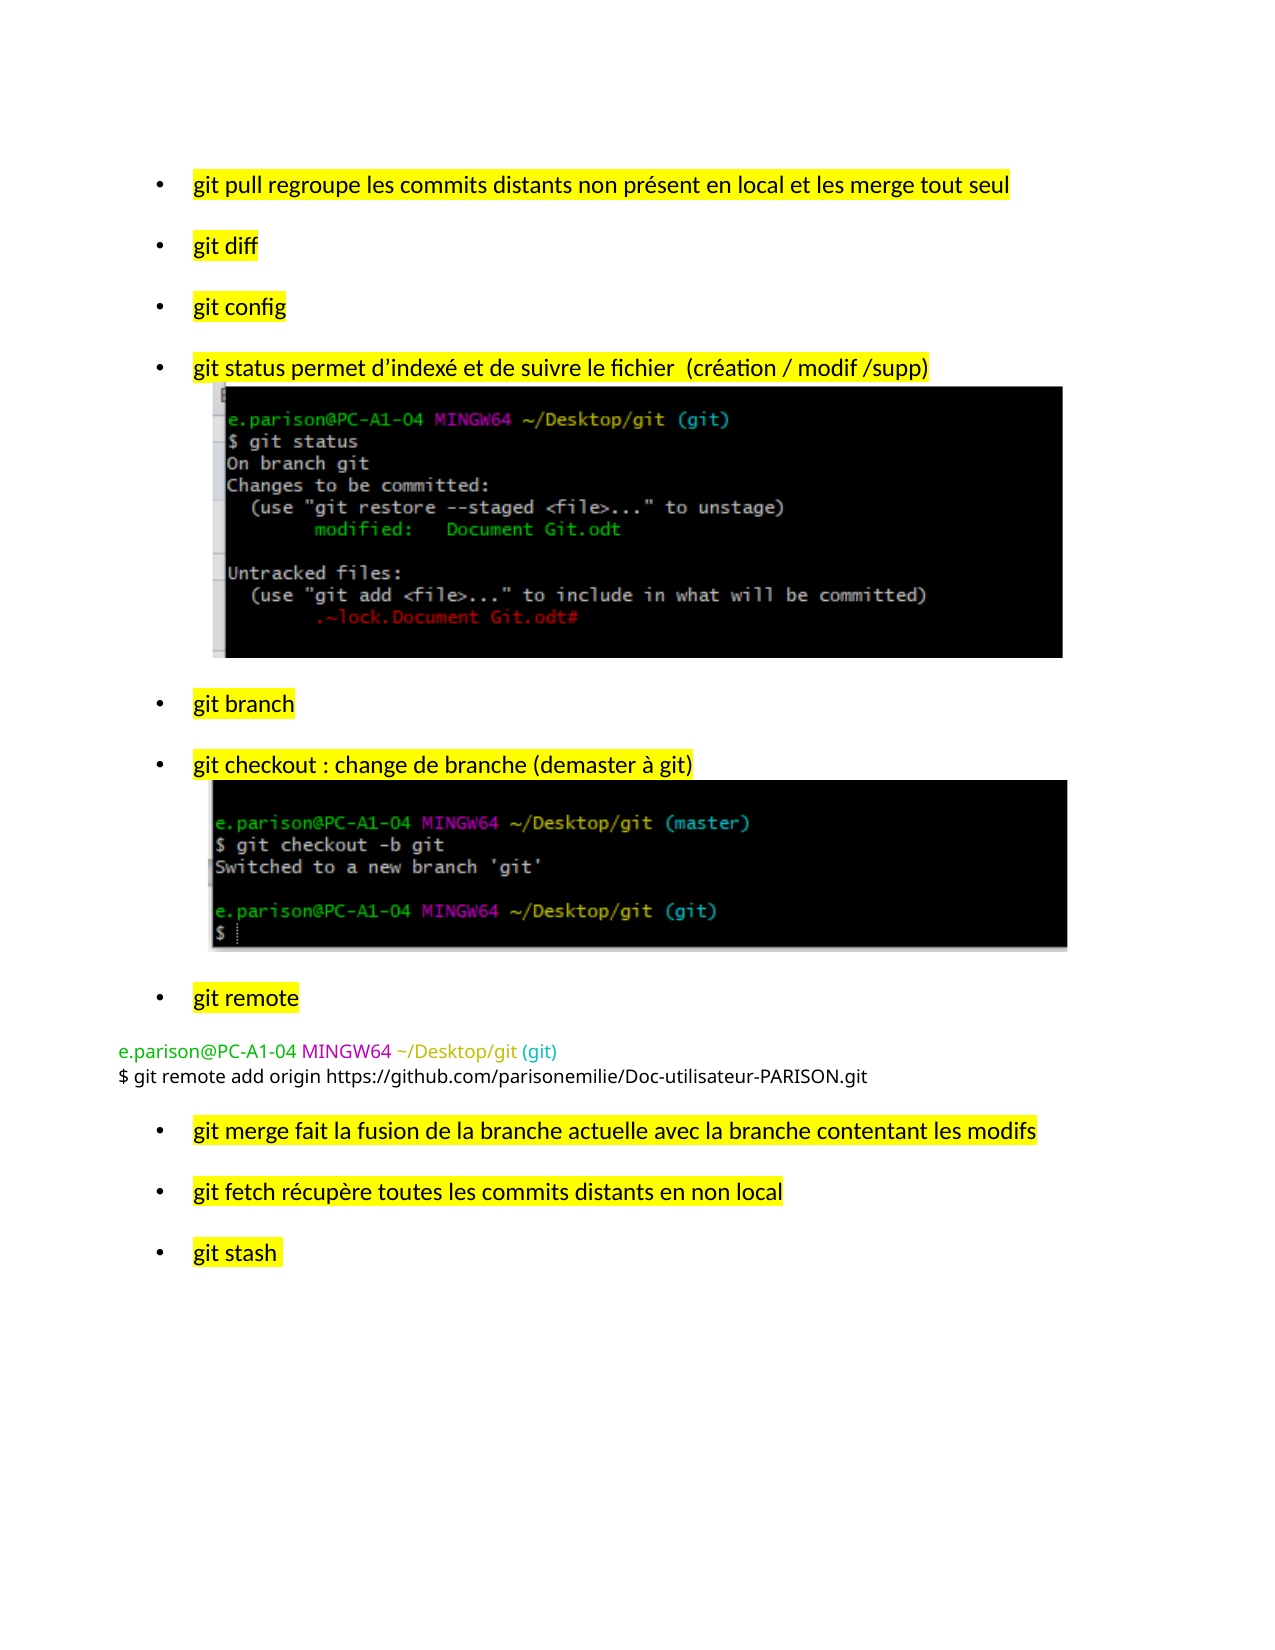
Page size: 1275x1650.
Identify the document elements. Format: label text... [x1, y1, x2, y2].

list git merge fait la fusion de la branche actuelle avec la branche contentant les modifs [156, 1115, 1157, 1145]
list git remote [156, 982, 1157, 1013]
list git branch [156, 688, 1157, 719]
list git status permet d’indexé et de suivre le fichier (création / modif /supp) [156, 352, 1157, 383]
list git stash [156, 1237, 1157, 1267]
picture [212, 382, 1063, 658]
picture [207, 780, 1068, 952]
list git diff [156, 230, 1157, 261]
list git config [156, 291, 1157, 322]
list git fetch récupère toutes les commits distants en non local [156, 1176, 1157, 1206]
list git checkout : change de branche (demaster à git) [156, 749, 1157, 780]
list git pull regroupe les commits distants non présent en local et les merge tout seul [156, 169, 1157, 200]
text e.parison@PC-A1-04 MINGW64 ~/Desktop/git (git) [118, 1038, 1157, 1064]
text $ git remote add origin https://github.com/parisonemilie/Doc-utilisateur-PARISON.git [118, 1064, 1157, 1089]
